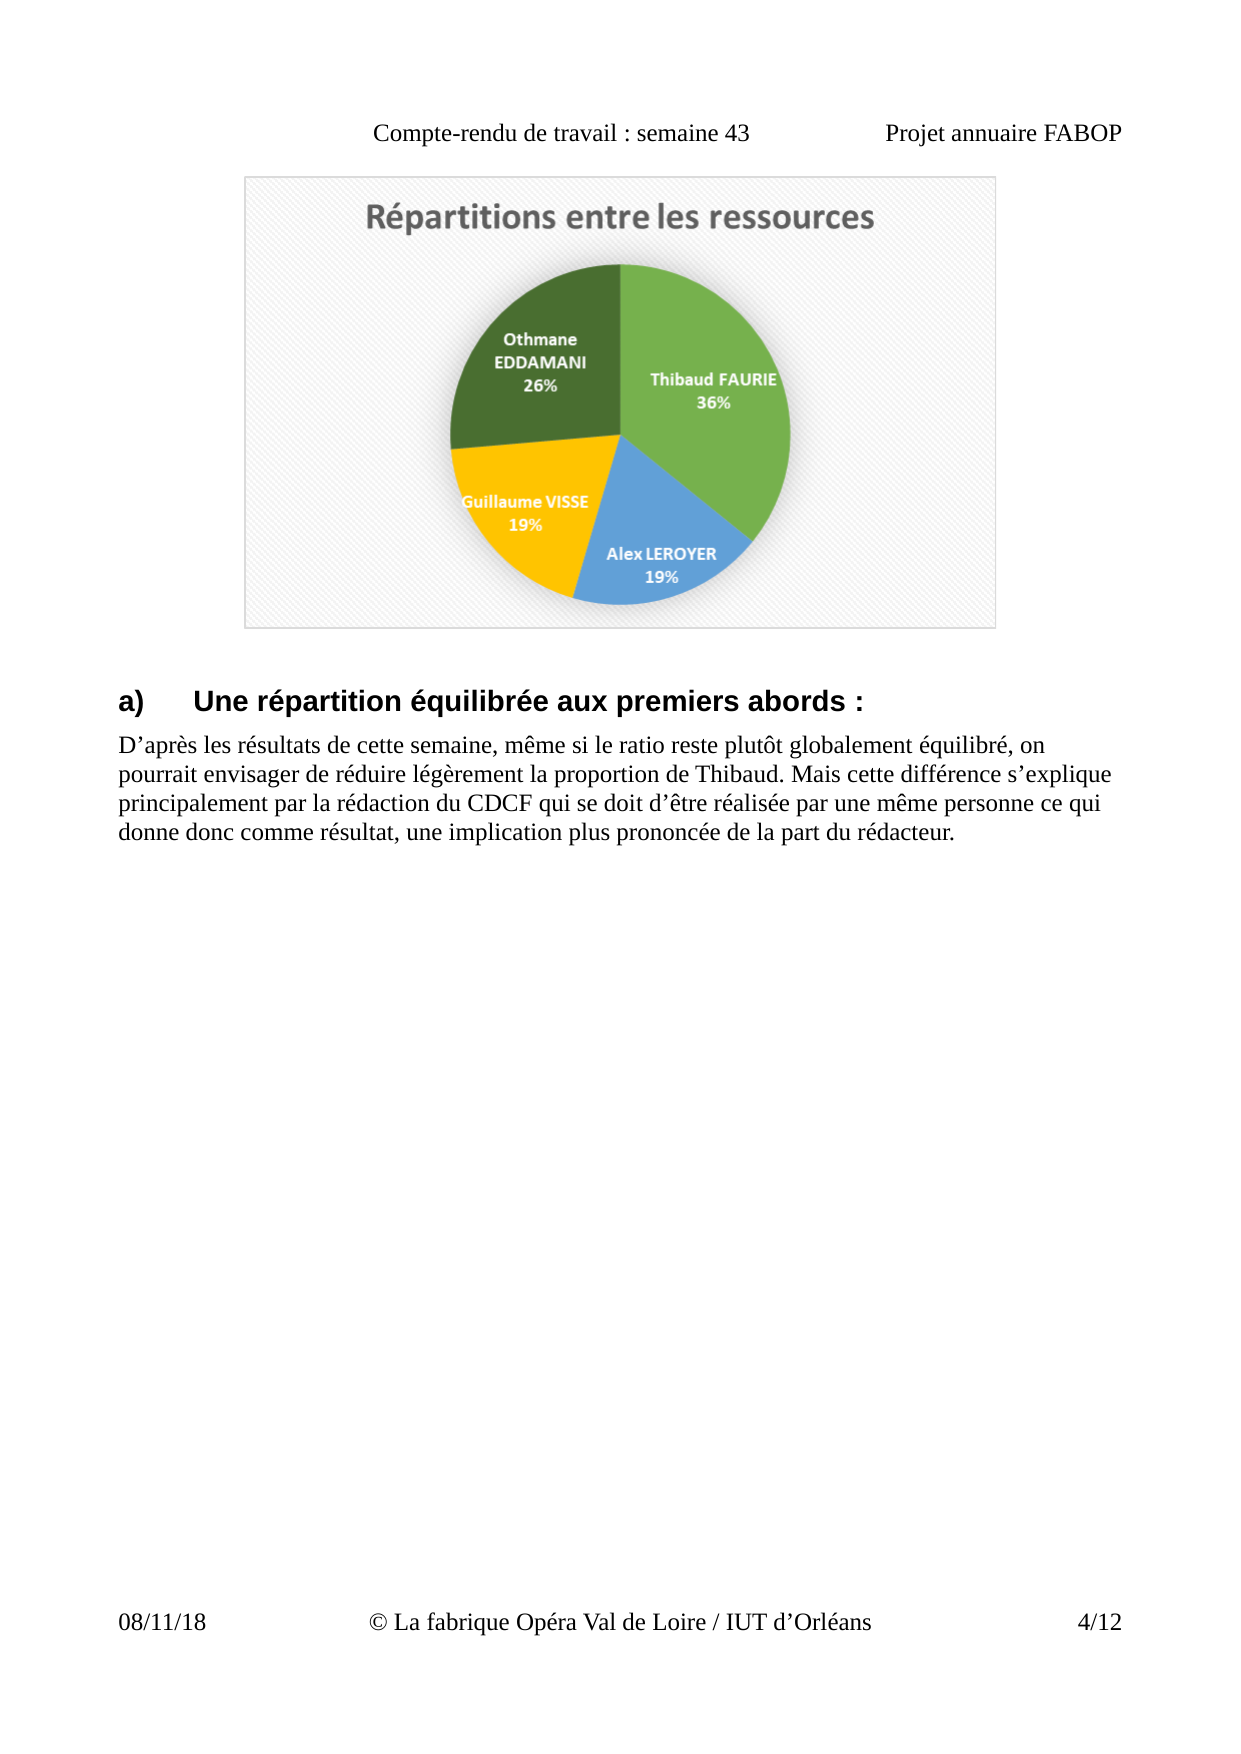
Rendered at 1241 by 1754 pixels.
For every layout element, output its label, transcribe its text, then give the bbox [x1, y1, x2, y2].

subtitle Une répartition équilibrée aux premiers abords : [118, 684, 1122, 718]
text D’après les résultats de cette semaine, même si le ratio reste plutôt globalement équilibré, on pourrait envisager de réduire légèrement la proportion de Thibaud. Mais cette différence s’explique principalement par la rédaction du CDCF qui se doit d’être réalisée par une même personne ce qui donne donc comme résultat, une implication plus prononcée de la part du rédacteur. [118, 730, 1122, 845]
picture [244, 176, 997, 629]
